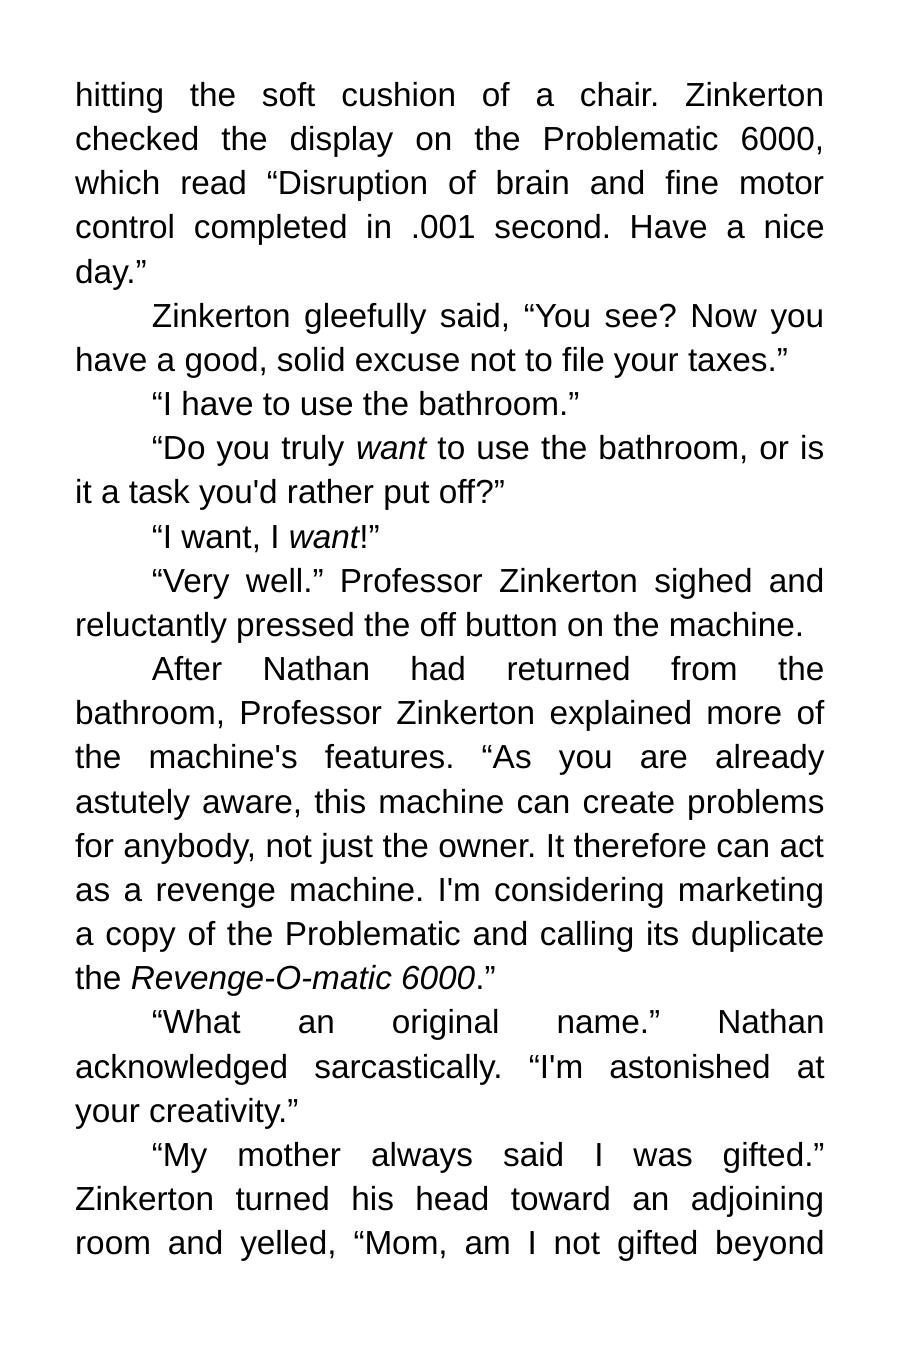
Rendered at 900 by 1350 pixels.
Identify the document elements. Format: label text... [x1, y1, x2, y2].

subtitle Zinkerton gleefully said, “You see? Now you have a good, solid excuse not to file your taxes.” [75, 296, 825, 378]
subtitle “Do you truly want to use the bathroom, or is it a task you'd rather put off?” [75, 428, 825, 511]
subtitle hitting the soft cushion of a chair. Zinkerton checked the display on the Problematic 6000, which read “Disruption of brain and fine motor control completed in .001 second. Have a nice day.” [75, 75, 825, 290]
subtitle “I have to use the bathroom.” [75, 384, 825, 423]
subtitle “Very well.” Professor Zinkerton sighed and reluctantly pressed the off button on the machine. [75, 561, 825, 643]
subtitle “My mother always said I was gifted.” Zinkerton turned his head toward an adjoining room and yelled, “Mom, am I not gifted beyond [75, 1135, 825, 1262]
subtitle “I want, I want!” [75, 517, 825, 555]
subtitle “What an original name.” Nathan acknowledged sarcastically. “I'm astonished at your creativity.” [75, 1002, 825, 1129]
subtitle After Nathan had returned from the bathroom, Professor Zinkerton explained more of the machine's features. “As you are already astutely aware, this machine can create problems for anybody, not just the owner. It therefore can act as a revenge machine. I'm considering marketing a copy of the Problematic and calling its duplicate the Revenge-O-matic 6000.” [75, 649, 825, 997]
